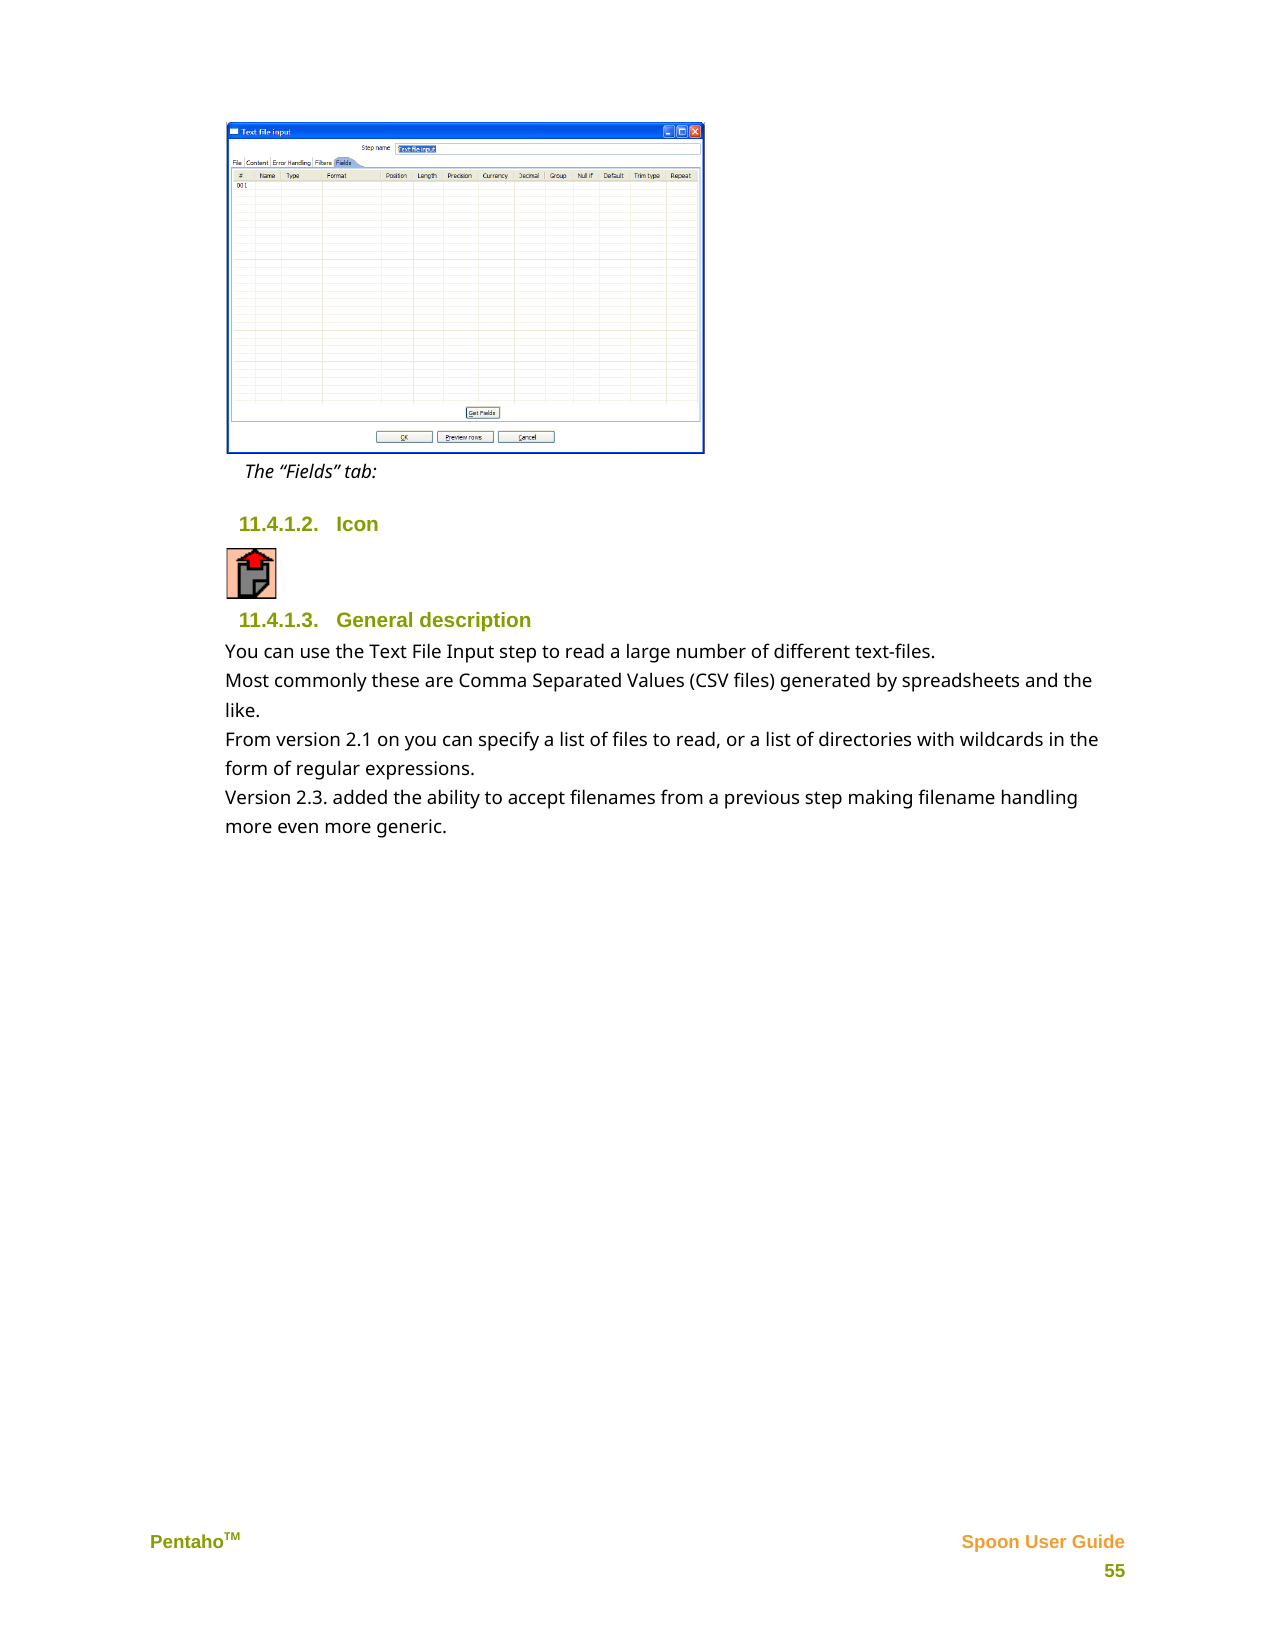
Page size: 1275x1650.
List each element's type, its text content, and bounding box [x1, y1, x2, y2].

text The “Fields” tab: [225, 121, 1125, 484]
subtitle General description [239, 557, 1125, 635]
text Version 2.3. added the ability to accept filenames from a previous step making filename handling more even more generic. [225, 781, 1125, 839]
text Most commonly these are Comma Separated Values (CSV files) generated by spreadsheets and the like. [225, 664, 1125, 723]
subtitle Icon [239, 503, 1125, 538]
picture [226, 548, 277, 599]
text From version 2.1 on you can specify a list of files to read, or a list of directories with wildcards in the form of regular expressions. [225, 723, 1125, 781]
text You can use the Text File Input step to read a large number of different text-files. [225, 635, 1125, 664]
